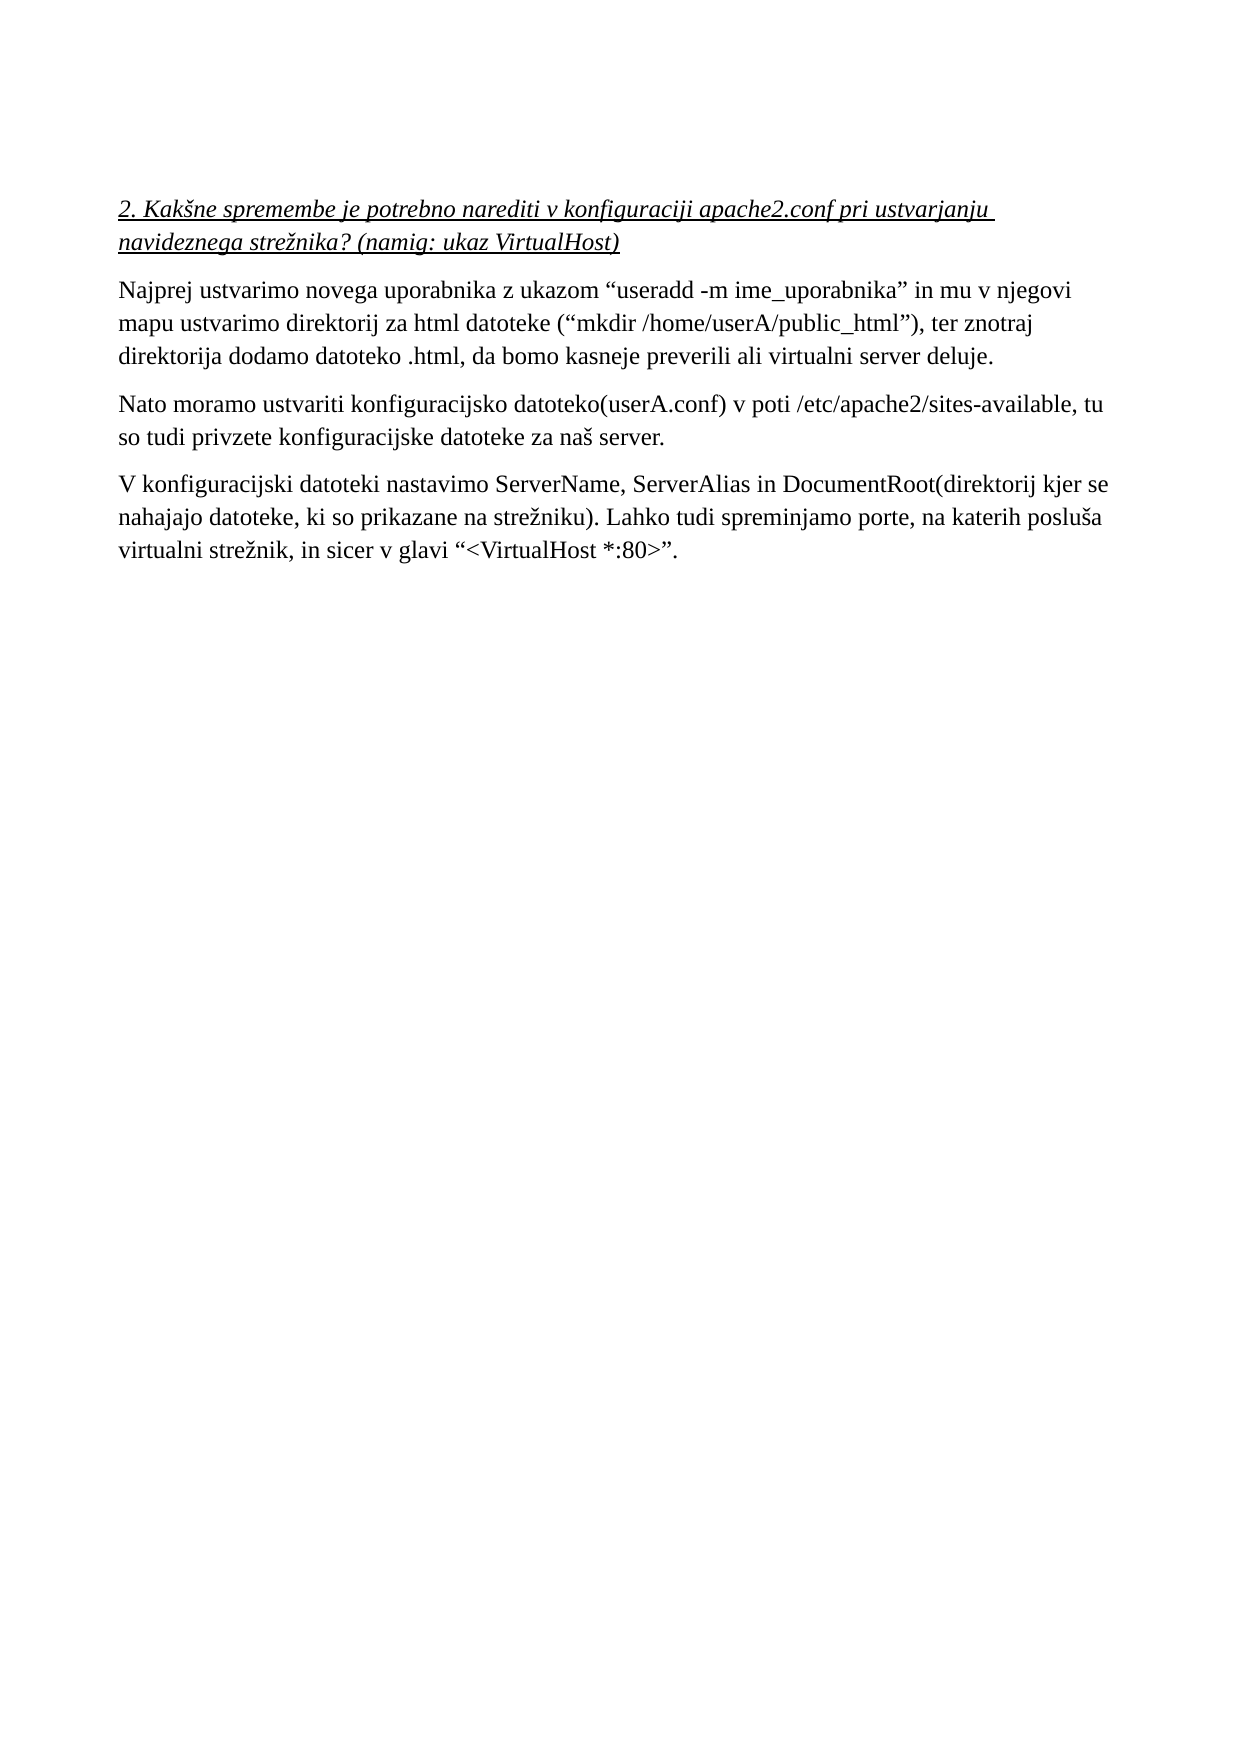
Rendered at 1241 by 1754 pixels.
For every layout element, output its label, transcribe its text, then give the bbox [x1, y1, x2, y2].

text V konfiguracijski datoteki nastavimo ServerName, ServerAlias in DocumentRoot(direktorij kjer se nahajajo datoteke, ki so prikazane na strežniku). Lahko tudi spreminjamo porte, na katerih posluša virtualni strežnik, in sicer v glavi “<VirtualHost *:80>”. [118, 469, 1122, 564]
text Nato moramo ustvariti konfiguracijsko datoteko(userA.conf) v poti /etc/apache2/sites-available, tu so tudi privzete konfiguracijske datoteke za naš server. [118, 389, 1122, 451]
text 2. Kakšne spremembe je potrebno narediti v konfiguraciji apache2.conf pri ustvarjanju navideznega strežnika? (namig: ukaz VirtualHost) [118, 194, 1122, 256]
text Najprej ustvarimo novega uporabnika z ukazom “useradd -m ime_uporabnika” in mu v njegovi mapu ustvarimo direktorij za html datoteke (“mkdir /home/userA/public_html”), ter znotraj direktorija dodamo datoteko .html, da bomo kasneje preverili ali virtualni server deluje. [118, 275, 1122, 370]
